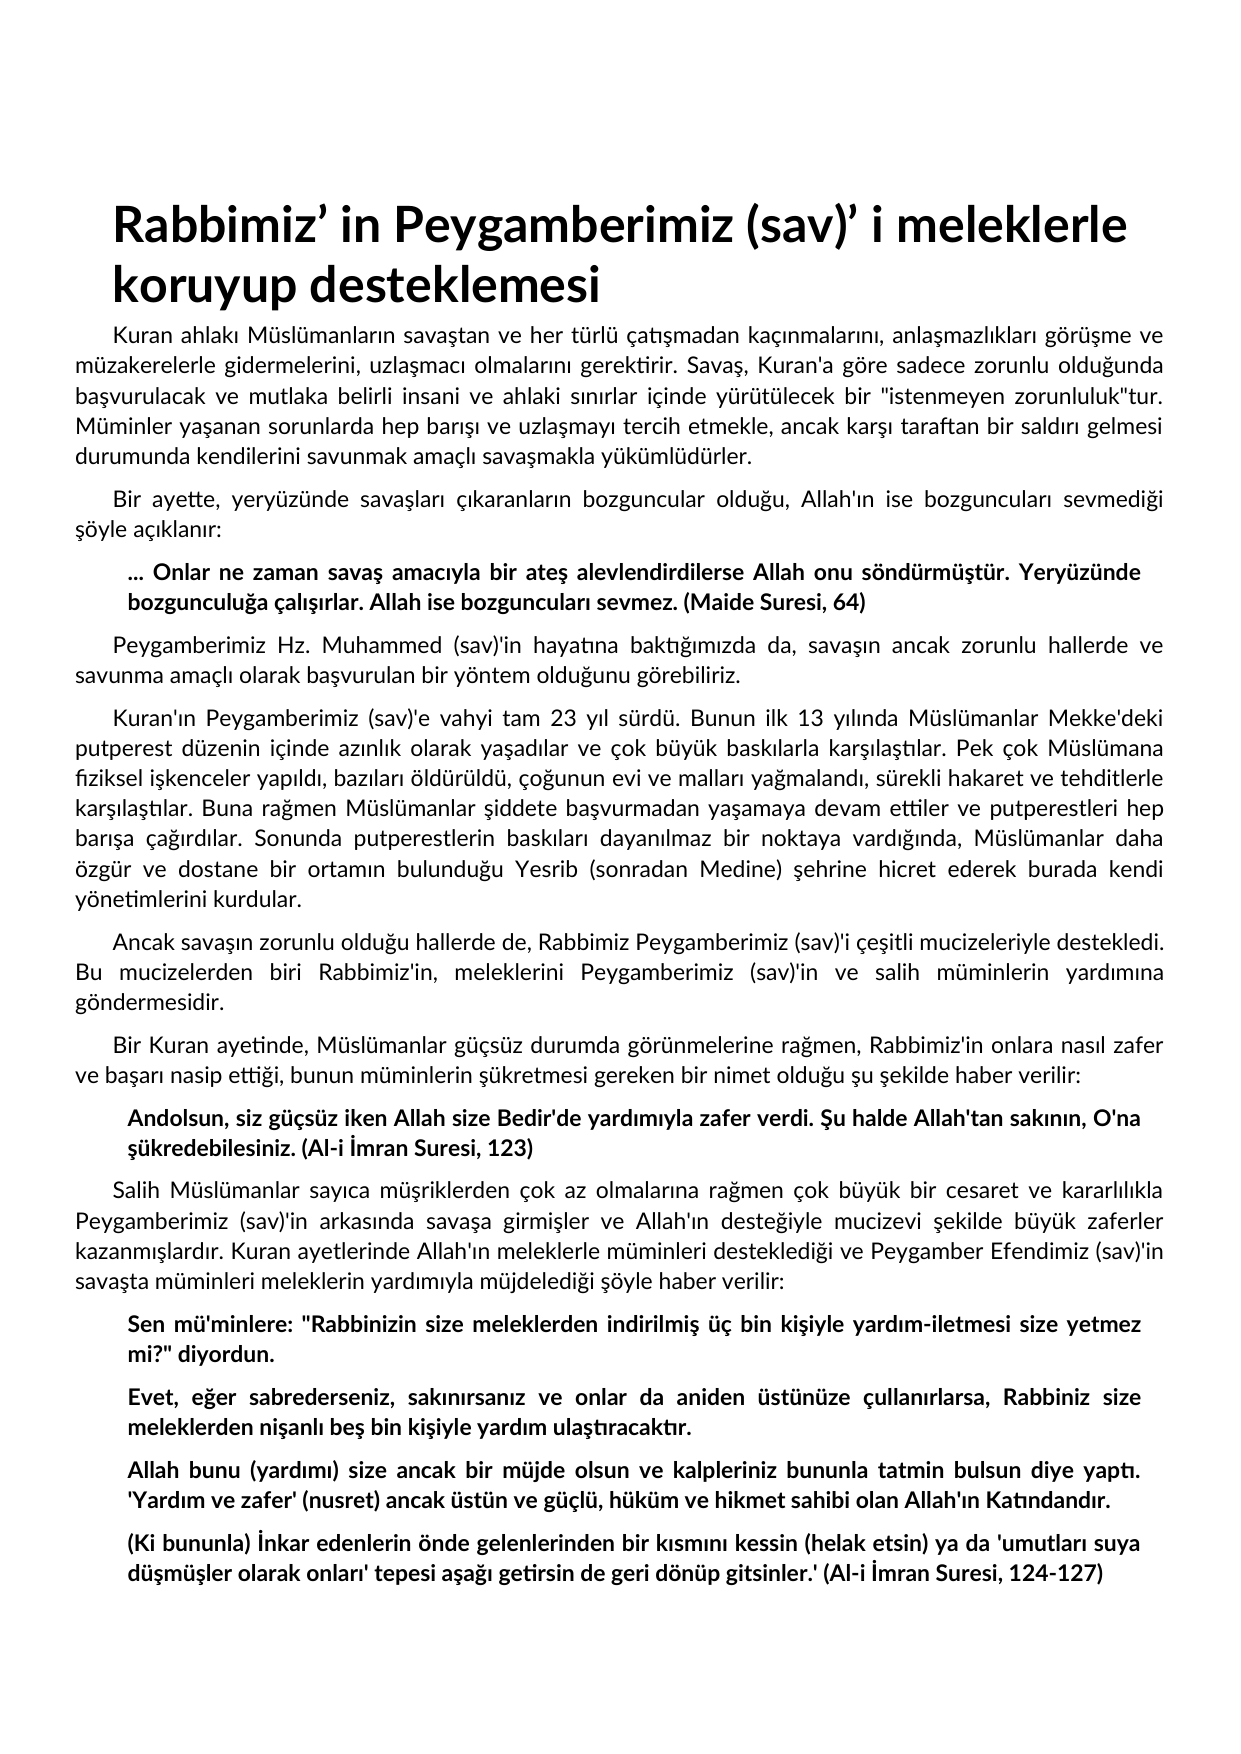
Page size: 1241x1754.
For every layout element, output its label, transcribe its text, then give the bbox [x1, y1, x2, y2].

text Sen mü'minlere: "Rabbinizin size meleklerden indirilmiş üç bin kişiyle yardım-iletmesi size yetmez mi?" diyordun. [127, 1309, 1143, 1367]
text Ancak savaşın zorunlu olduğu hallerde de, Rabbimiz Peygamberimiz (sav)'i çeşitli mucizeleriyle destekledi. Bu mucizelerden biri Rabbimiz'in, meleklerini Peygamberimiz (sav)'in ve salih müminlerin yardımına göndermesidir. [75, 927, 1165, 1015]
text Kuran ahlakı Müslümanların savaştan ve her türlü çatışmadan kaçınmalarını, anlaşmazlıkları görüşme ve müzakerelerle gidermelerini, uzlaşmacı olmalarını gerektirir. Savaş, Kuran'a göre sadece zorunlu olduğunda başvurulacak ve mutlaka belirli insani ve ahlaki sınırlar içinde yürütülecek bir "istenmeyen zorunluluk"tur. Müminler yaşanan sorunlarda hep barışı ve uzlaşmayı tercih etmekle, ancak karşı taraftan bir saldırı gelmesi durumunda kendilerini savunmak amaçlı savaşmakla yükümlüdürler. [75, 321, 1165, 469]
text (Ki bununla) İnkar edenlerin önde gelenlerinden bir kısmını kessin (helak etsin) ya da 'umutları suya düşmüşler olarak onları' tepesi aşağı getirsin de geri dönüp gitsinler.' (Al-i İmran Suresi, 124-127) [127, 1528, 1143, 1586]
text Peygamberimiz Hz. Muhammed (sav)'in hayatına baktığımızda da, savaşın ancak zorunlu hallerde ve savunma amaçlı olarak başvurulan bir yöntem olduğunu görebiliriz. [75, 630, 1165, 688]
subtitle Rabbimiz’ in Peygamberimiz (sav)’ i meleklerle koruyup desteklemesi [112, 193, 1165, 313]
text Evet, eğer sabrederseniz, sakınırsanız ve onlar da aniden üstünüze çullanırlarsa, Rabbiniz size meleklerden nişanlı beş bin kişiyle yardım ulaştıracaktır. [127, 1382, 1143, 1440]
text Allah bunu (yardımı) size ancak bir müjde olsun ve kalpleriniz bununla tatmin bulsun diye yaptı. 'Yardım ve zafer' (nusret) ancak üstün ve güçlü, hüküm ve hikmet sahibi olan Allah'ın Katındandır. [127, 1455, 1143, 1513]
text Bir Kuran ayetinde, Müslümanlar güçsüz durumda görünmelerine rağmen, Rabbimiz'in onlara nasıl zafer ve başarı nasip ettiği, bunun müminlerin şükretmesi gereken bir nimet olduğu şu şekilde haber verilir: [75, 1030, 1165, 1088]
text Salih Müslümanlar sayıca müşriklerden çok az olmalarına rağmen çok büyük bir cesaret ve kararlılıkla Peygamberimiz (sav)'in arkasında savaşa girmişler ve Allah'ın desteğiyle mucizevi şekilde büyük zaferler kazanmışlardır. Kuran ayetlerinde Allah'ın meleklerle müminleri desteklediği ve Peygamber Efendimiz (sav)'in savaşta müminleri meleklerin yardımıyla müjdelediği şöyle haber verilir: [75, 1176, 1165, 1294]
text Andolsun, siz güçsüz iken Allah size Bedir'de yardımıyla zafer verdi. Şu halde Allah'tan sakının, O'na şükredebilesiniz. (Al-i İmran Suresi, 123) [127, 1103, 1143, 1161]
text Bir ayette, yeryüzünde savaşları çıkaranların bozguncular olduğu, Allah'ın ise bozguncuları sevmediği şöyle açıklanır: [75, 484, 1165, 542]
text ... Onlar ne zaman savaş amacıyla bir ateş alevlendirdilerse Allah onu söndürmüştür. Yeryüzünde bozgunculuğa çalışırlar. Allah ise bozguncuları sevmez. (Maide Suresi, 64) [127, 557, 1143, 615]
text Kuran'ın Peygamberimiz (sav)'e vahyi tam 23 yıl sürdü. Bunun ilk 13 yılında Müslümanlar Mekke'deki putperest düzenin içinde azınlık olarak yaşadılar ve çok büyük baskılarla karşılaştılar. Pek çok Müslümana fiziksel işkenceler yapıldı, bazıları öldürüldü, çoğunun evi ve malları yağmalandı, sürekli hakaret ve tehditlerle karşılaştılar. Buna rağmen Müslümanlar şiddete başvurmadan yaşamaya devam ettiler ve putperestleri hep barışa çağırdılar. Sonunda putperestlerin baskıları dayanılmaz bir noktaya vardığında, Müslümanlar daha özgür ve dostane bir ortamın bulunduğu Yesrib (sonradan Medine) şehrine hicret ederek burada kendi yönetimlerini kurdular. [75, 703, 1165, 912]
